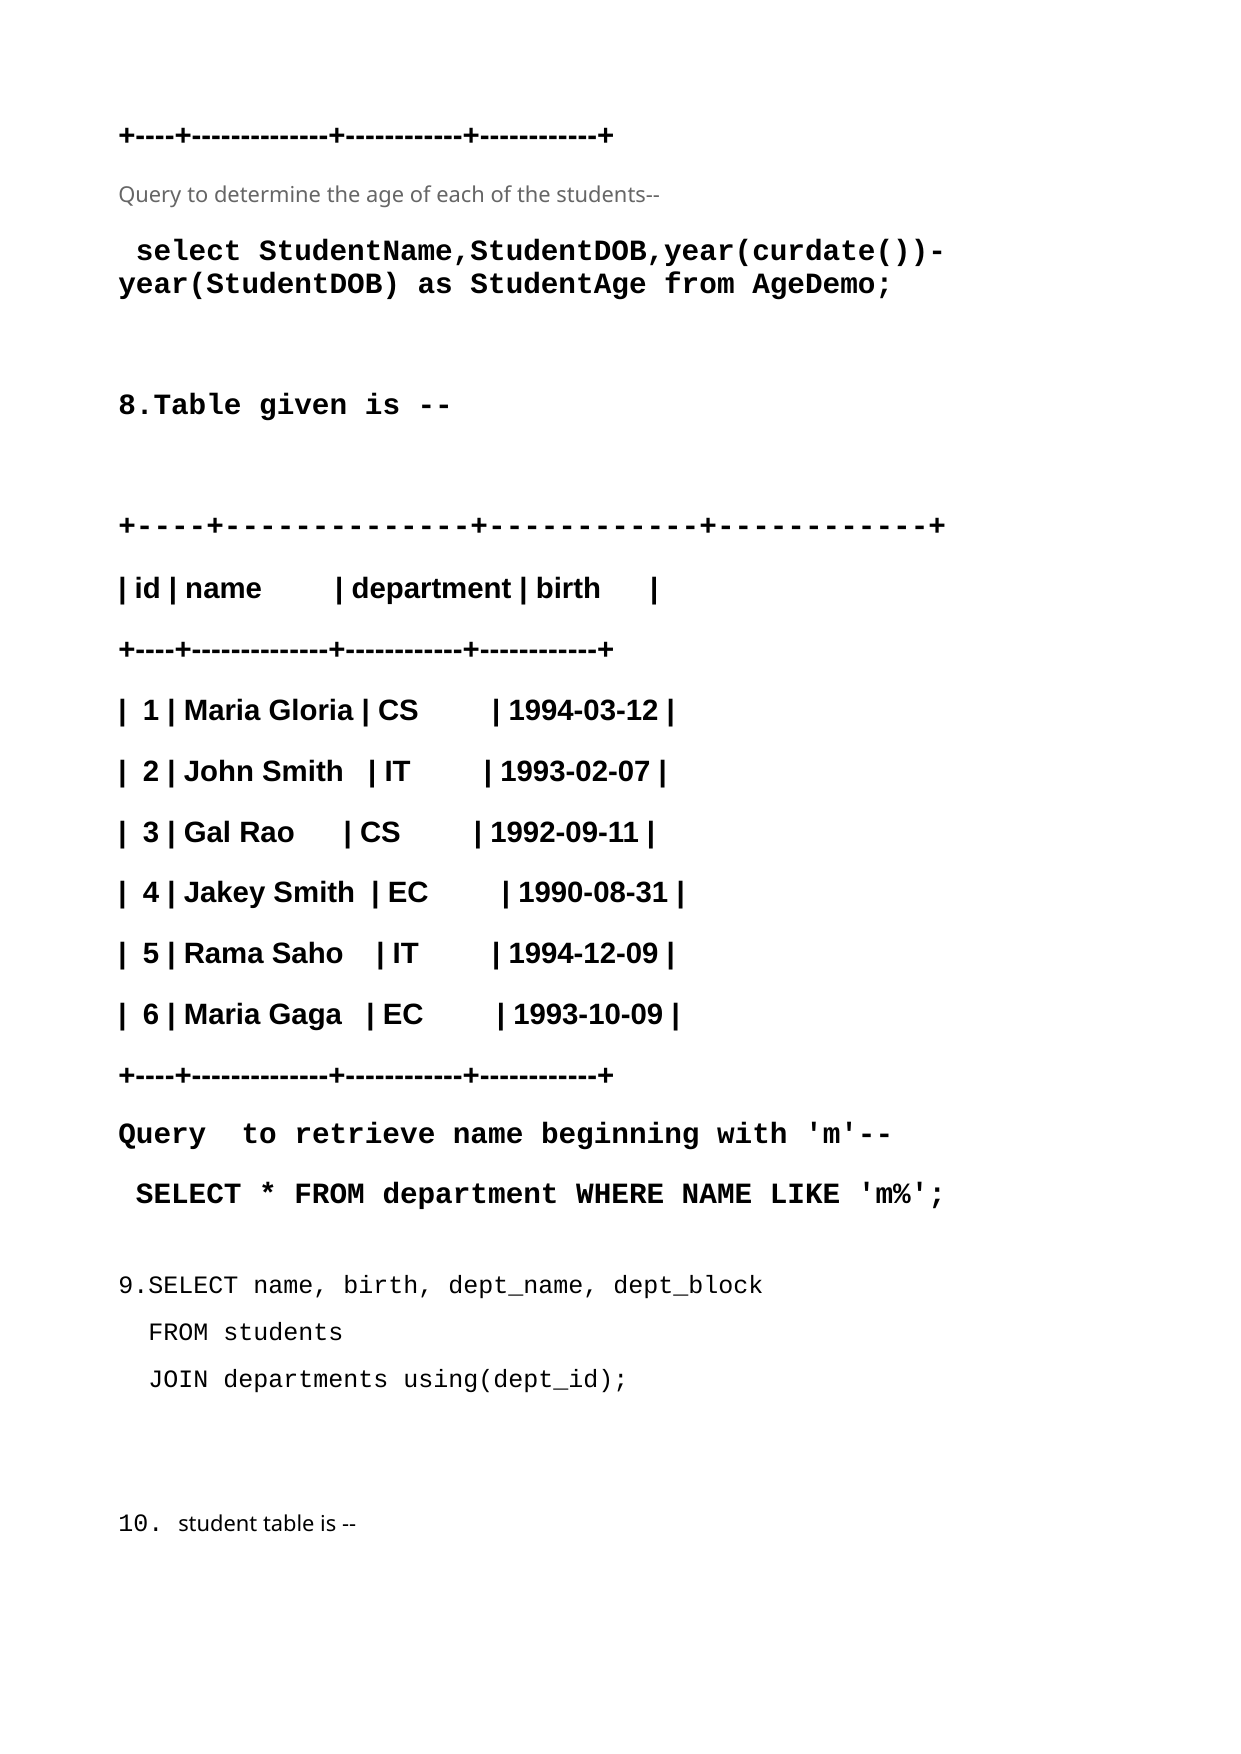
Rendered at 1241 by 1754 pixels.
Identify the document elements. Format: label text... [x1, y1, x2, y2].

subtitle +----+--------------+------------+------------+ [118, 511, 1122, 544]
text 10. student table is -- [118, 1508, 1122, 1539]
subtitle | 3 | Gal Rao | CS | 1992-09-11 | [118, 814, 1122, 848]
subtitle | id | name | department | birth | [118, 571, 1122, 605]
subtitle | 1 | Maria Gloria | CS | 1994-03-12 | [118, 693, 1122, 727]
subtitle SELECT * FROM department WHERE NAME LIKE 'm%'; [118, 1179, 1122, 1212]
subtitle | 5 | Rama Saho | IT | 1994-12-09 | [118, 936, 1122, 970]
text FROM students [118, 1319, 1122, 1348]
subtitle Query to determine the age of each of the students-- [118, 179, 1122, 209]
subtitle +----+--------------+------------+------------+ [118, 118, 1122, 152]
subtitle Query to retrieve name beginning with 'm'-- [118, 1119, 1122, 1152]
subtitle | 6 | Maria Gaga | EC | 1993-10-09 | [118, 997, 1122, 1031]
subtitle 8.Table given is -- [118, 390, 1122, 423]
subtitle select StudentName,StudentDOB,year(curdate())-year(StudentDOB) as StudentAge from AgeDemo; [118, 236, 1122, 302]
subtitle | 2 | John Smith | IT | 1993-02-07 | [118, 754, 1122, 787]
text 9.SELECT name, birth, dept_name, dept_block [118, 1272, 1122, 1301]
subtitle +----+--------------+------------+------------+ [118, 632, 1122, 666]
text JOIN departments using(dept_id); [118, 1366, 1122, 1395]
subtitle +----+--------------+------------+------------+ [118, 1058, 1122, 1092]
subtitle | 4 | Jakey Smith | EC | 1990-08-31 | [118, 875, 1122, 909]
